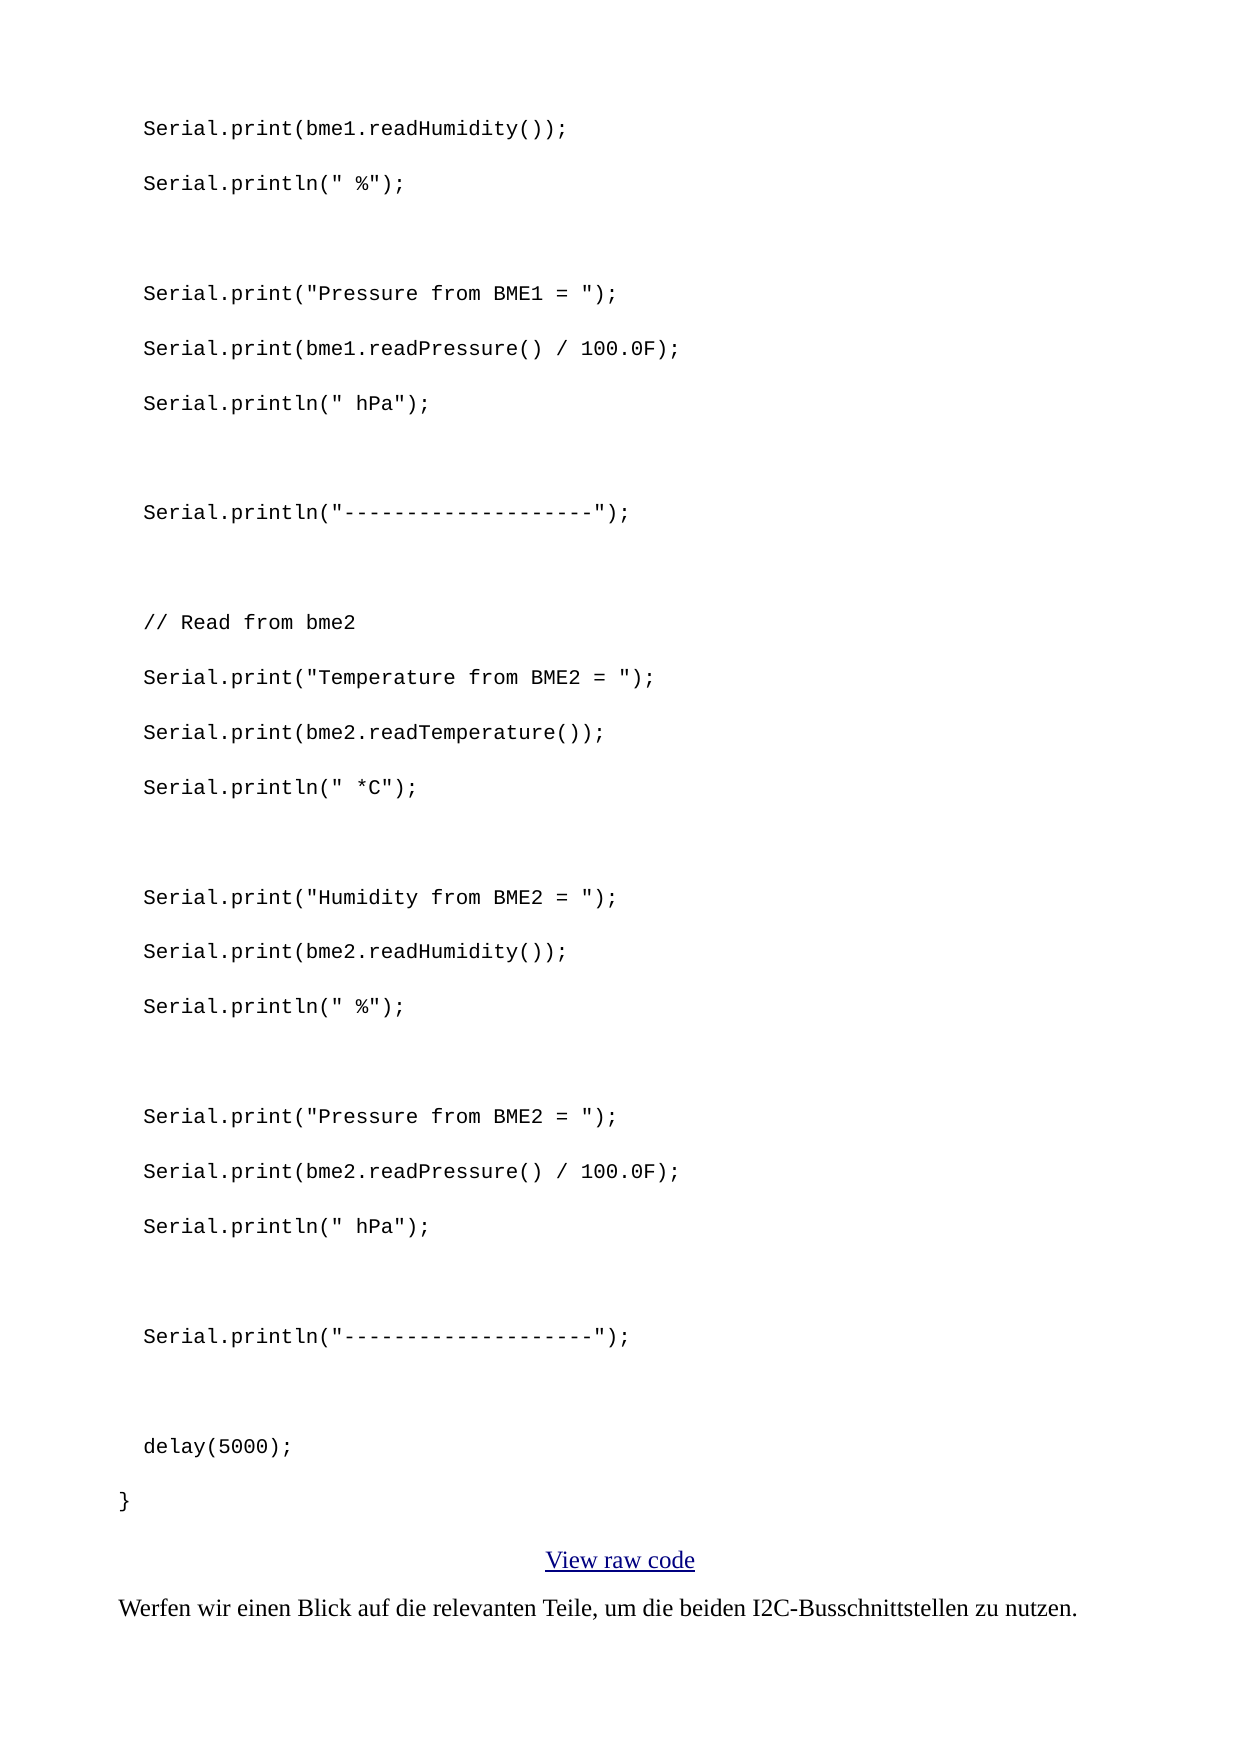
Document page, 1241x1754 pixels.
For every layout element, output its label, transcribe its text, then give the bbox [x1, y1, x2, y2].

text Serial.println(" *C"); [118, 777, 1122, 801]
text Serial.println(" hPa"); [118, 393, 1122, 416]
text Serial.println("--------------------"); [118, 1326, 1122, 1349]
text Serial.println(" %"); [118, 173, 1122, 197]
text Serial.print(bme2.readHumidity()); [118, 942, 1122, 965]
text Serial.println(" hPa"); [118, 1216, 1122, 1240]
text View raw code [118, 1545, 1122, 1574]
text // Read from bme2 [118, 612, 1122, 636]
text } [118, 1491, 1122, 1514]
text Serial.println("--------------------"); [118, 502, 1122, 526]
text Serial.print(bme2.readPressure() / 100.0F); [118, 1161, 1122, 1185]
text delay(5000); [118, 1436, 1122, 1459]
text Serial.print(bme1.readPressure() / 100.0F); [118, 338, 1122, 361]
text Serial.print(bme1.readHumidity()); [118, 118, 1122, 142]
text Serial.print("Temperature from BME2 = "); [118, 667, 1122, 691]
text Serial.print("Humidity from BME2 = "); [118, 887, 1122, 910]
text Serial.println(" %"); [118, 996, 1122, 1020]
text Serial.print("Pressure from BME2 = "); [118, 1106, 1122, 1130]
text Serial.print(bme2.readTemperature()); [118, 722, 1122, 746]
text Serial.print("Pressure from BME1 = "); [118, 283, 1122, 306]
text Werfen wir einen Blick auf die relevanten Teile, um die beiden I2C-Busschnittstellen zu nutzen. [118, 1593, 1122, 1622]
